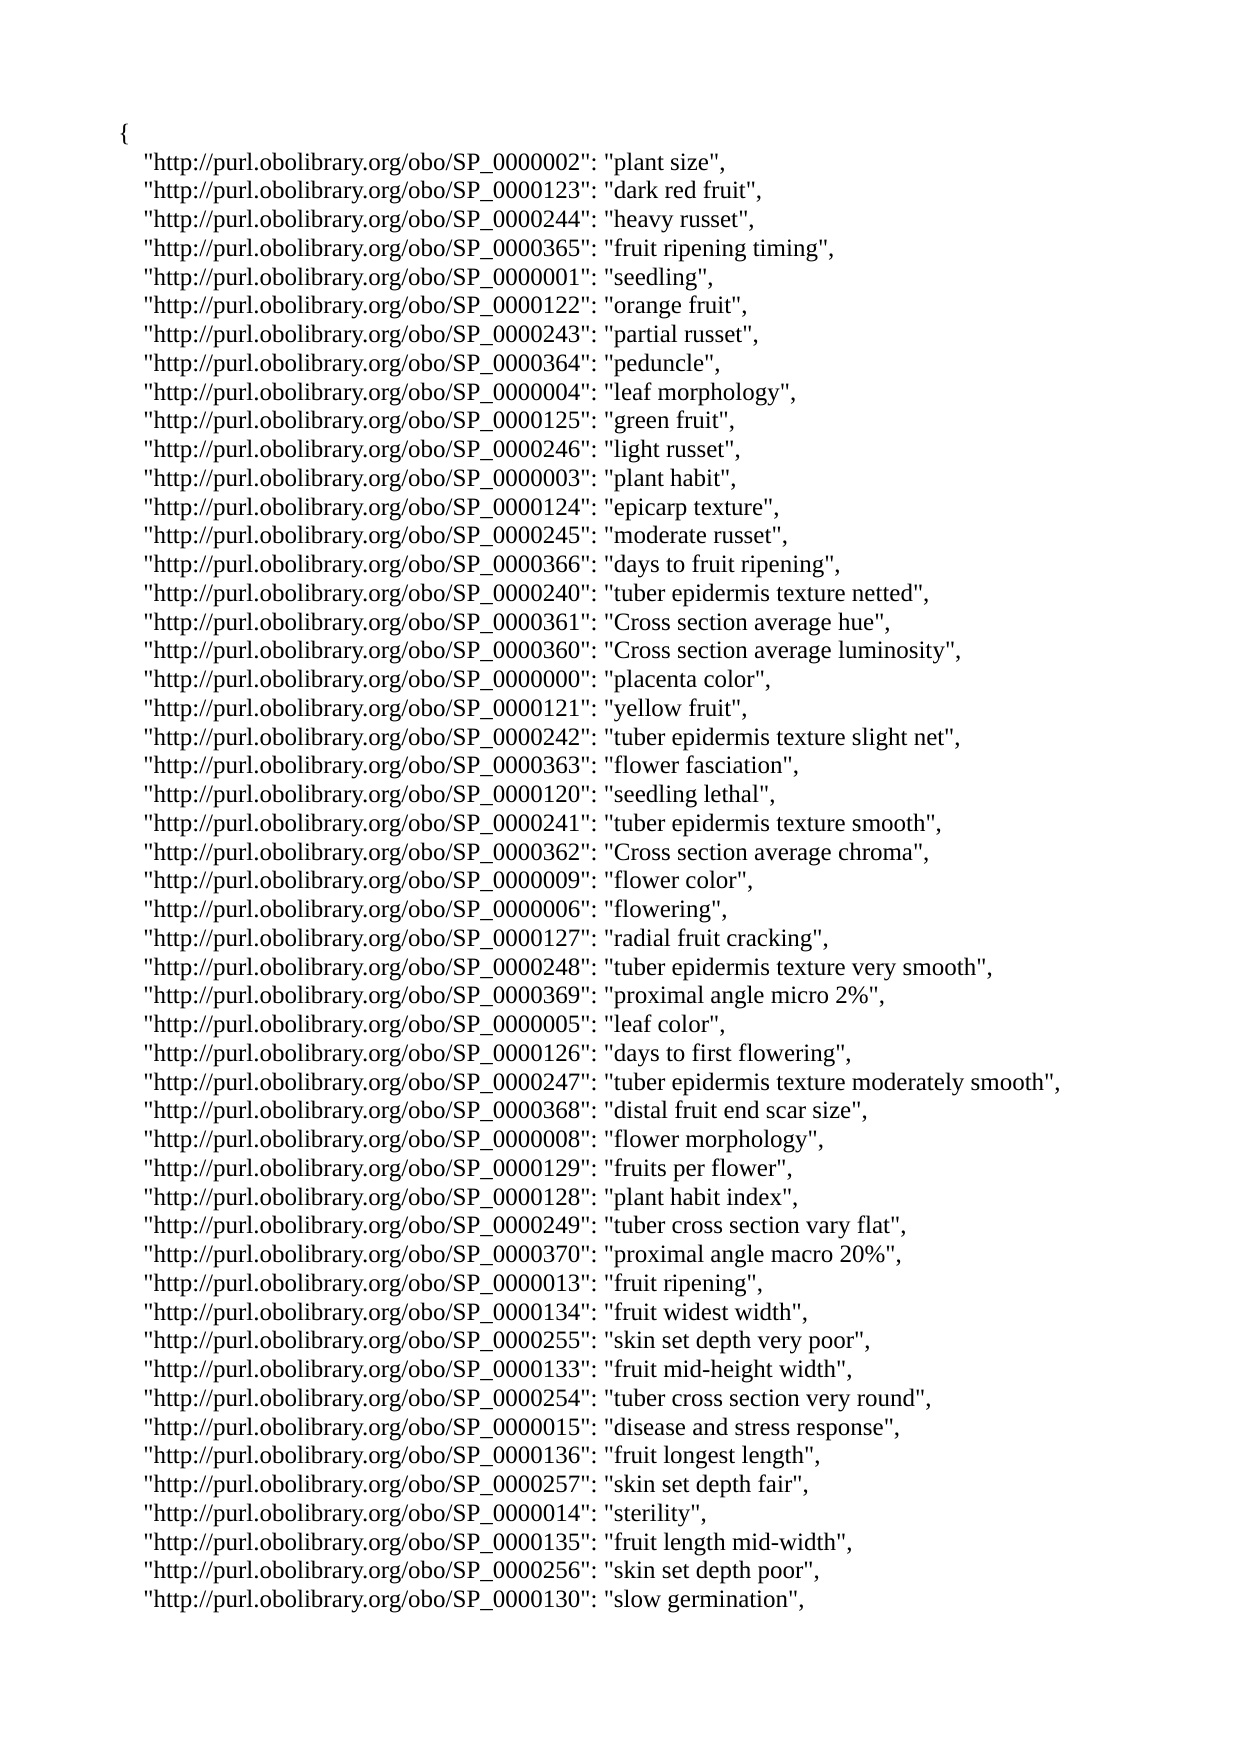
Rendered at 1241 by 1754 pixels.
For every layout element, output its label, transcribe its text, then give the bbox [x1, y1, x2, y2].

text "http://purl.obolibrary.org/obo/SP_0000128": "plant habit index", [118, 1182, 1122, 1211]
text "http://purl.obolibrary.org/obo/SP_0000122": "orange fruit", [118, 291, 1122, 319]
text "http://purl.obolibrary.org/obo/SP_0000134": "fruit widest width", [118, 1297, 1122, 1326]
text "http://purl.obolibrary.org/obo/SP_0000015": "disease and stress response", [118, 1412, 1122, 1441]
text "http://purl.obolibrary.org/obo/SP_0000255": "skin set depth very poor", [118, 1326, 1122, 1354]
text "http://purl.obolibrary.org/obo/SP_0000249": "tuber cross section vary flat", [118, 1211, 1122, 1239]
text "http://purl.obolibrary.org/obo/SP_0000247": "tuber epidermis texture moderately smooth", [118, 1067, 1122, 1096]
text "http://purl.obolibrary.org/obo/SP_0000133": "fruit mid-height width", [118, 1354, 1122, 1383]
text "http://purl.obolibrary.org/obo/SP_0000241": "tuber epidermis texture smooth", [118, 808, 1122, 837]
text "http://purl.obolibrary.org/obo/SP_0000361": "Cross section average hue", [118, 607, 1122, 636]
text "http://purl.obolibrary.org/obo/SP_0000243": "partial russet", [118, 319, 1122, 348]
text "http://purl.obolibrary.org/obo/SP_0000001": "seedling", [118, 262, 1122, 291]
text "http://purl.obolibrary.org/obo/SP_0000369": "proximal angle micro 2%", [118, 981, 1122, 1009]
text "http://purl.obolibrary.org/obo/SP_0000365": "fruit ripening timing", [118, 233, 1122, 262]
text "http://purl.obolibrary.org/obo/SP_0000002": "plant size", [118, 147, 1122, 176]
text "http://purl.obolibrary.org/obo/SP_0000003": "plant habit", [118, 463, 1122, 492]
text "http://purl.obolibrary.org/obo/SP_0000257": "skin set depth fair", [118, 1469, 1122, 1498]
text "http://purl.obolibrary.org/obo/SP_0000256": "skin set depth poor", [118, 1556, 1122, 1584]
text "http://purl.obolibrary.org/obo/SP_0000254": "tuber cross section very round", [118, 1383, 1122, 1412]
text "http://purl.obolibrary.org/obo/SP_0000366": "days to fruit ripening", [118, 549, 1122, 578]
text "http://purl.obolibrary.org/obo/SP_0000014": "sterility", [118, 1498, 1122, 1527]
text "http://purl.obolibrary.org/obo/SP_0000000": "placenta color", [118, 664, 1122, 693]
text "http://purl.obolibrary.org/obo/SP_0000363": "flower fasciation", [118, 751, 1122, 779]
text "http://purl.obolibrary.org/obo/SP_0000135": "fruit length mid-width", [118, 1527, 1122, 1556]
text "http://purl.obolibrary.org/obo/SP_0000121": "yellow fruit", [118, 693, 1122, 722]
text "http://purl.obolibrary.org/obo/SP_0000120": "seedling lethal", [118, 779, 1122, 808]
text "http://purl.obolibrary.org/obo/SP_0000130": "slow germination", [118, 1584, 1122, 1613]
text "http://purl.obolibrary.org/obo/SP_0000240": "tuber epidermis texture netted", [118, 578, 1122, 607]
text "http://purl.obolibrary.org/obo/SP_0000005": "leaf color", [118, 1009, 1122, 1038]
text "http://purl.obolibrary.org/obo/SP_0000246": "light russet", [118, 434, 1122, 463]
text "http://purl.obolibrary.org/obo/SP_0000006": "flowering", [118, 894, 1122, 923]
text "http://purl.obolibrary.org/obo/SP_0000364": "peduncle", [118, 348, 1122, 377]
text "http://purl.obolibrary.org/obo/SP_0000242": "tuber epidermis texture slight net", [118, 722, 1122, 751]
text "http://purl.obolibrary.org/obo/SP_0000370": "proximal angle macro 20%", [118, 1239, 1122, 1268]
text "http://purl.obolibrary.org/obo/SP_0000013": "fruit ripening", [118, 1268, 1122, 1297]
text "http://purl.obolibrary.org/obo/SP_0000245": "moderate russet", [118, 521, 1122, 549]
text "http://purl.obolibrary.org/obo/SP_0000126": "days to first flowering", [118, 1038, 1122, 1067]
text "http://purl.obolibrary.org/obo/SP_0000362": "Cross section average chroma", [118, 837, 1122, 866]
text "http://purl.obolibrary.org/obo/SP_0000009": "flower color", [118, 866, 1122, 894]
text "http://purl.obolibrary.org/obo/SP_0000008": "flower morphology", [118, 1124, 1122, 1153]
text "http://purl.obolibrary.org/obo/SP_0000125": "green fruit", [118, 406, 1122, 434]
text "http://purl.obolibrary.org/obo/SP_0000127": "radial fruit cracking", [118, 923, 1122, 952]
text { [118, 118, 1122, 147]
text "http://purl.obolibrary.org/obo/SP_0000248": "tuber epidermis texture very smooth", [118, 952, 1122, 981]
text "http://purl.obolibrary.org/obo/SP_0000123": "dark red fruit", [118, 176, 1122, 204]
text "http://purl.obolibrary.org/obo/SP_0000129": "fruits per flower", [118, 1153, 1122, 1182]
text "http://purl.obolibrary.org/obo/SP_0000244": "heavy russet", [118, 204, 1122, 233]
text "http://purl.obolibrary.org/obo/SP_0000124": "epicarp texture", [118, 492, 1122, 521]
text "http://purl.obolibrary.org/obo/SP_0000004": "leaf morphology", [118, 377, 1122, 406]
text "http://purl.obolibrary.org/obo/SP_0000136": "fruit longest length", [118, 1441, 1122, 1469]
text "http://purl.obolibrary.org/obo/SP_0000368": "distal fruit end scar size", [118, 1096, 1122, 1124]
text "http://purl.obolibrary.org/obo/SP_0000360": "Cross section average luminosity", [118, 636, 1122, 664]
